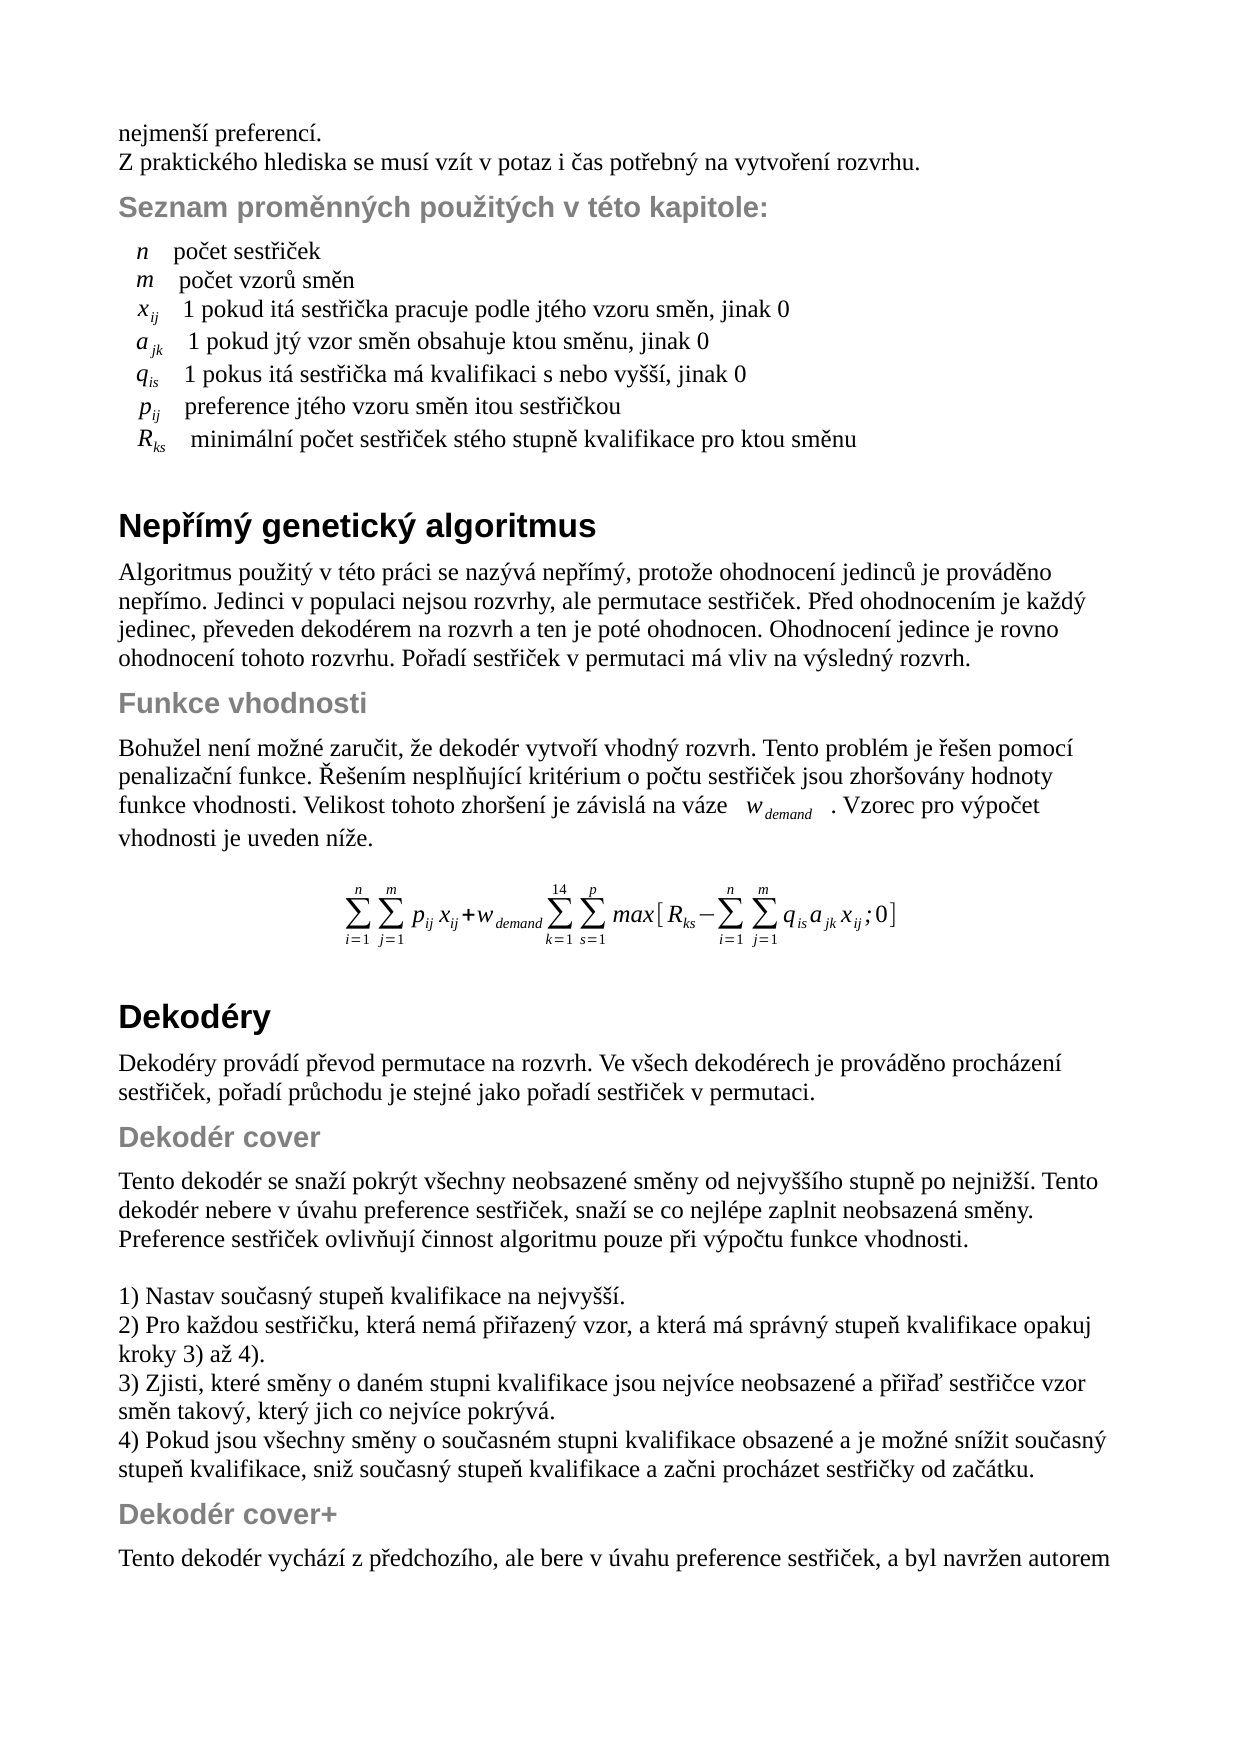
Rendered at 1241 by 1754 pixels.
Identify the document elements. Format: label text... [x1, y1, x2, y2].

text 1 pokud itá sestřička pracuje podle jtého vzoru směn, jinak 0 [118, 294, 1122, 326]
text 3) Zjisti, které směny o daném stupni kvalifikace jsou nejvíce neobsazené a přiřaď sestřičce vzor směn takový, který jich co nejvíce pokrývá. [118, 1368, 1122, 1425]
text 2) Pro každou sestřičku, která nemá přiřazený vzor, a která má správný stupeň kvalifikace opakuj kroky 3) až 4). [118, 1310, 1122, 1368]
text počet vzorů směn [118, 265, 1122, 294]
subtitle Funkce vhodnosti [118, 687, 1122, 720]
subtitle Seznam proměnných použitých v této kapitole: [118, 190, 1122, 224]
text Z praktického hlediska se musí vzít v potaz i čas potřebný na vytvoření rozvrhu. [118, 147, 1122, 176]
text 1 pokud jtý vzor směn obsahuje ktou směnu, jinak 0 [118, 326, 1122, 359]
text 1) Nastav současný stupeň kvalifikace na nejvyšší. [118, 1281, 1122, 1310]
subtitle Nepřímý genetický algoritmus [118, 506, 1122, 544]
text 4) Pokud jsou všechny směny o současném stupni kvalifikace obsazené a je možné snížit současný stupeň kvalifikace, sniž současný stupeň kvalifikace a začni procházet sestřičky od začátku. [118, 1425, 1122, 1483]
subtitle Dekodér cover [118, 1120, 1122, 1154]
text Algoritmus použitý v této práci se nazývá nepřímý, protože ohodnocení jedinců je prováděno nepřímo. Jedinci v populaci nejsou rozvrhy, ale permutace sestřiček. Před ohodnocením je každý jedinec, převeden dekodérem na rozvrh a ten je poté ohodnocen. Ohodnocení jedince je rovno ohodnocení tohoto rozvrhu. Pořadí sestřiček v permutaci má vliv na výsledný rozvrh. [118, 557, 1122, 672]
text Tento dekodér se snaží pokrýt všechny neobsazené směny od nejvyššího stupně po nejnižší. Tento dekodér nebere v úvahu preference sestřiček, snaží se co nejlépe zaplnit neobsazená směny. Preference sestřiček ovlivňují činnost algoritmu pouze při výpočtu funkce vhodnosti. [118, 1166, 1122, 1253]
text Tento dekodér vychází z předchozího, ale bere v úvahu preference sestřiček, a byl navržen autorem [118, 1543, 1122, 1572]
text 1 pokus itá sestřička má kvalifikaci s nebo vyšší, jinak 0 [118, 359, 1122, 391]
text preference jtého vzoru směn itou sestřičkou [118, 391, 1122, 424]
text nejmenší preferencí. [118, 118, 1122, 147]
subtitle Dekodér cover+ [118, 1497, 1122, 1531]
text Dekodéry provádí převod permutace na rozvrh. Ve všech dekodérech je prováděno procházení sestřiček, pořadí průchodu je stejné jako pořadí sestřiček v permutaci. [118, 1048, 1122, 1106]
text Bohužel není možné zaručit, že dekodér vytvoří vhodný rozvrh. Tento problém je řešen pomocí penalizační funkce. Řešením nesplňující kritérium o počtu sestřiček jsou zhoršovány hodnoty funkce vhodnosti. Velikost tohoto zhoršení je závislá na váze. Vzorec pro výpočet vhodnosti je uveden níže. [118, 733, 1122, 851]
text počet sestřiček [118, 236, 1122, 265]
subtitle Dekodéry [118, 997, 1122, 1036]
text minimální počet sestřiček stého stupně kvalifikace pro ktou směnu [118, 424, 1122, 456]
